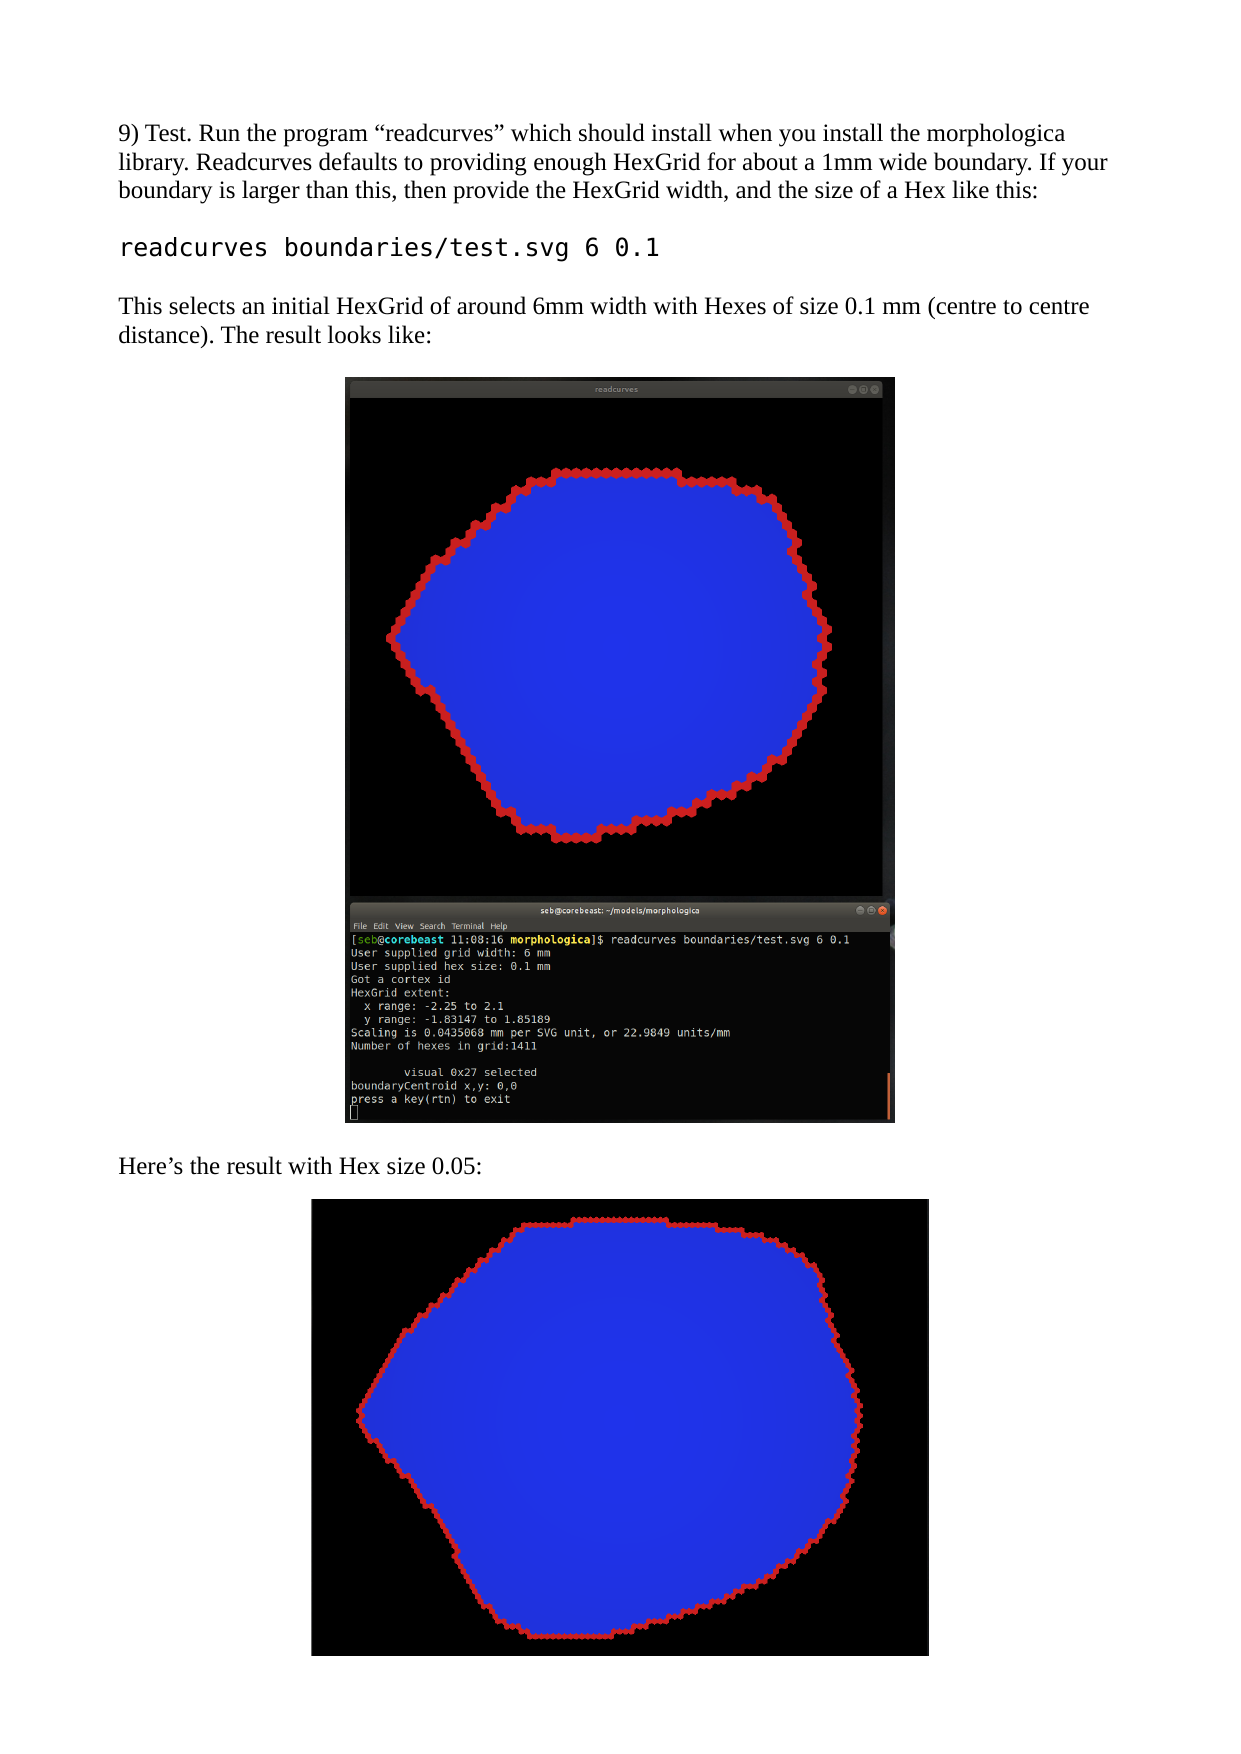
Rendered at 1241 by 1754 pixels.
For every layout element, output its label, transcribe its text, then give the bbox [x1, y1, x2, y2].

picture [311, 1199, 929, 1656]
picture [345, 377, 895, 1123]
text This selects an initial HexGrid of around 6mm width with Hexes of size 0.1 mm (centre to centre distance). The result looks like: [118, 291, 1122, 348]
text readcurves boundaries/test.svg 6 0.1 [118, 233, 1122, 262]
text Here’s the result with Hex size 0.05: [118, 1151, 1122, 1180]
text 9) Test. Run the program “readcurves” which should install when you install the morphologica library. Readcurves defaults to providing enough HexGrid for about a 1mm wide boundary. If your boundary is larger than this, then provide the HexGrid width, and the size of a Hex like this: [118, 118, 1122, 204]
